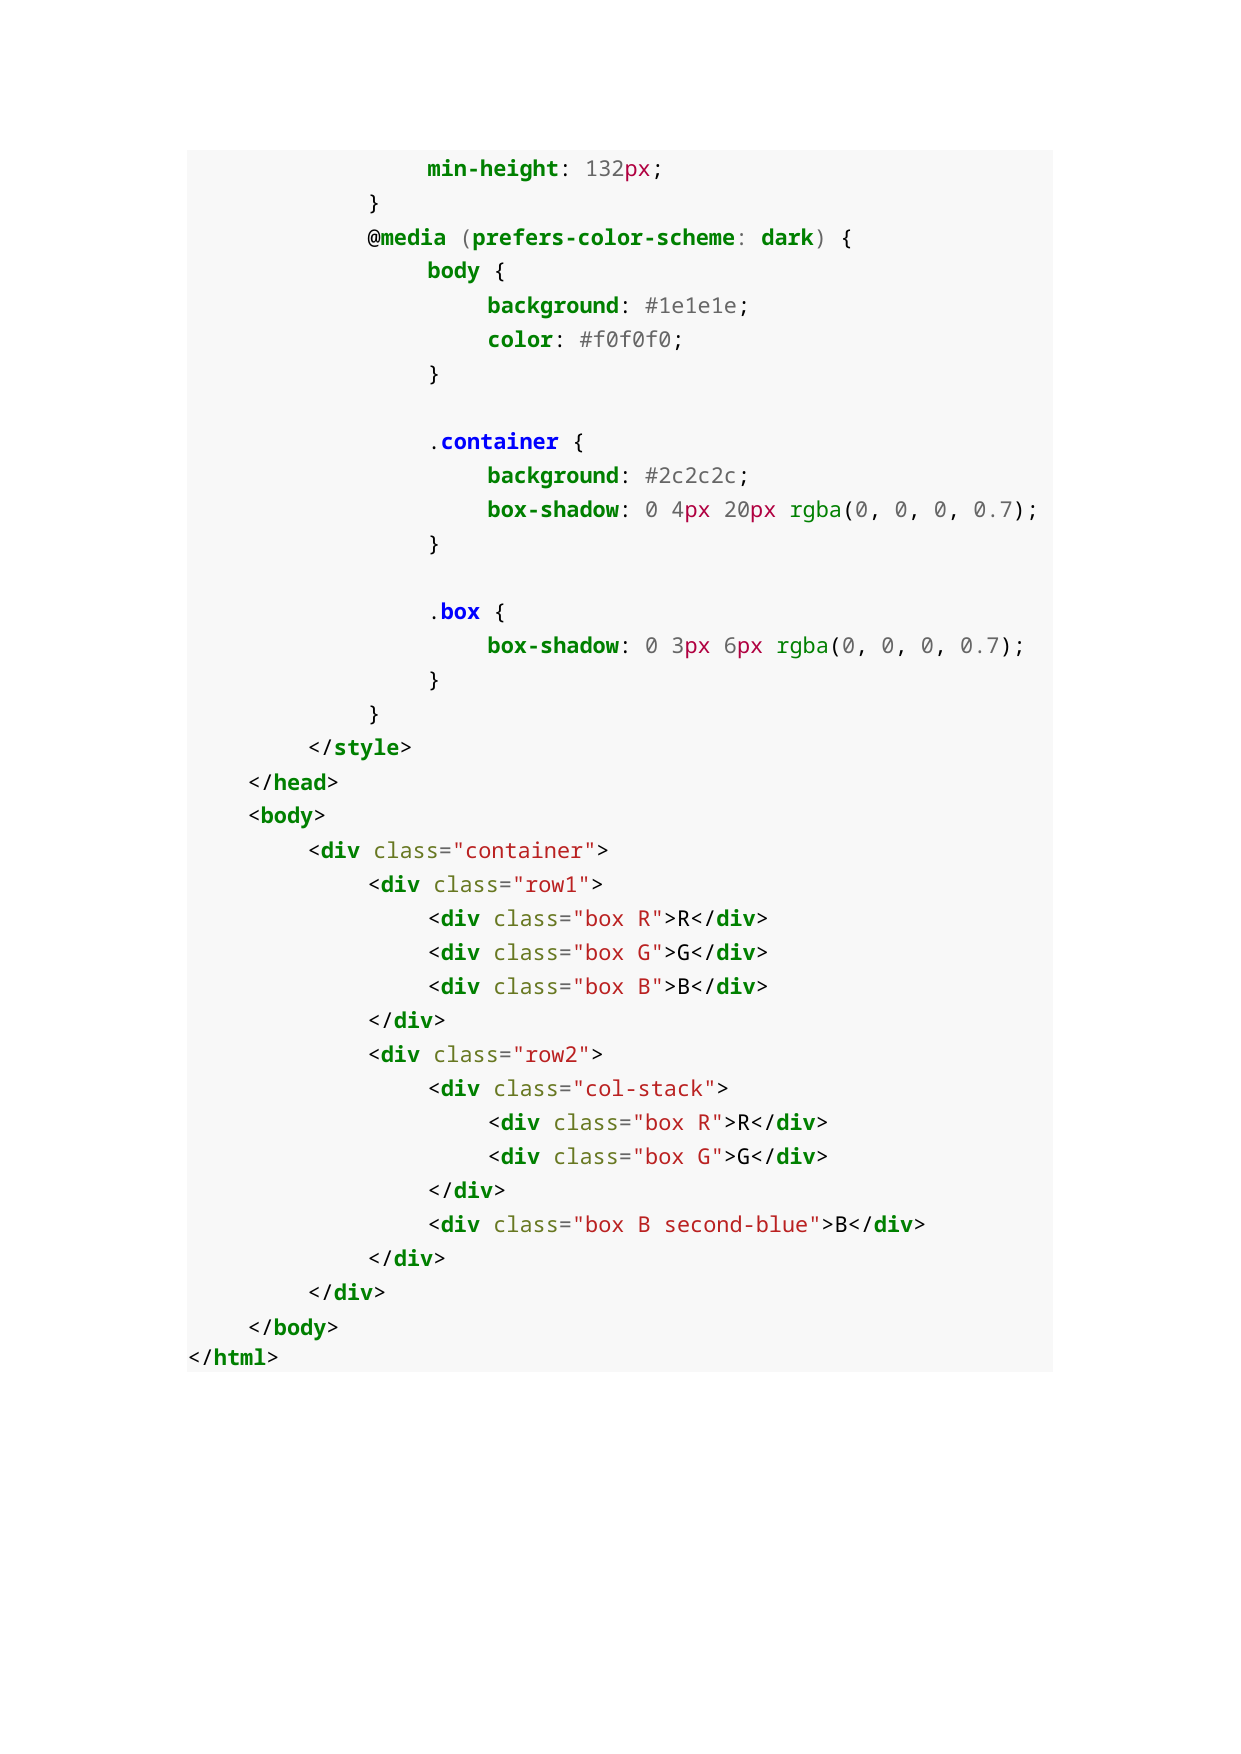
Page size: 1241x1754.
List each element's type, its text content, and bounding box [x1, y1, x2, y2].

text box-shadow: 0 4px 20px rgba(0, 0, 0, 0.7); [187, 491, 1053, 525]
text } [187, 695, 1053, 729]
text } [187, 525, 1053, 559]
text body { [187, 252, 1053, 286]
text min-height: 132px; [187, 150, 1053, 184]
text <div class="container"> [187, 831, 1053, 865]
text </head> [187, 763, 1053, 797]
text <div class="box G">G</div> [187, 933, 1053, 967]
text </html> [187, 1342, 1053, 1372]
text <div class="col-stack"> [187, 1070, 1053, 1104]
text </div> [187, 1240, 1053, 1274]
text <body> [187, 797, 1053, 831]
text <div class="box R">R</div> [187, 899, 1053, 933]
text .container { [187, 422, 1053, 457]
text color: #f0f0f0; [187, 320, 1053, 354]
text .box { [187, 593, 1053, 627]
text <div class="row2"> [187, 1036, 1053, 1070]
text @media (prefers-color-scheme: dark) { [187, 218, 1053, 252]
text <div class="box G">G</div> [187, 1138, 1053, 1172]
text box-shadow: 0 3px 6px rgba(0, 0, 0, 0.7); [187, 627, 1053, 661]
text <div class="box R">R</div> [187, 1104, 1053, 1138]
text <div class="row1"> [187, 865, 1053, 899]
text </div> [187, 1172, 1053, 1206]
text background: #1e1e1e; [187, 286, 1053, 320]
text </body> [187, 1308, 1053, 1342]
text background: #2c2c2c; [187, 457, 1053, 491]
text } [187, 354, 1053, 388]
text </div> [187, 1274, 1053, 1308]
text </div> [187, 1002, 1053, 1036]
text <div class="box B">B</div> [187, 967, 1053, 1002]
text <div class="box B second-blue">B</div> [187, 1206, 1053, 1240]
text </style> [187, 729, 1053, 763]
text } [187, 184, 1053, 218]
text } [187, 661, 1053, 695]
